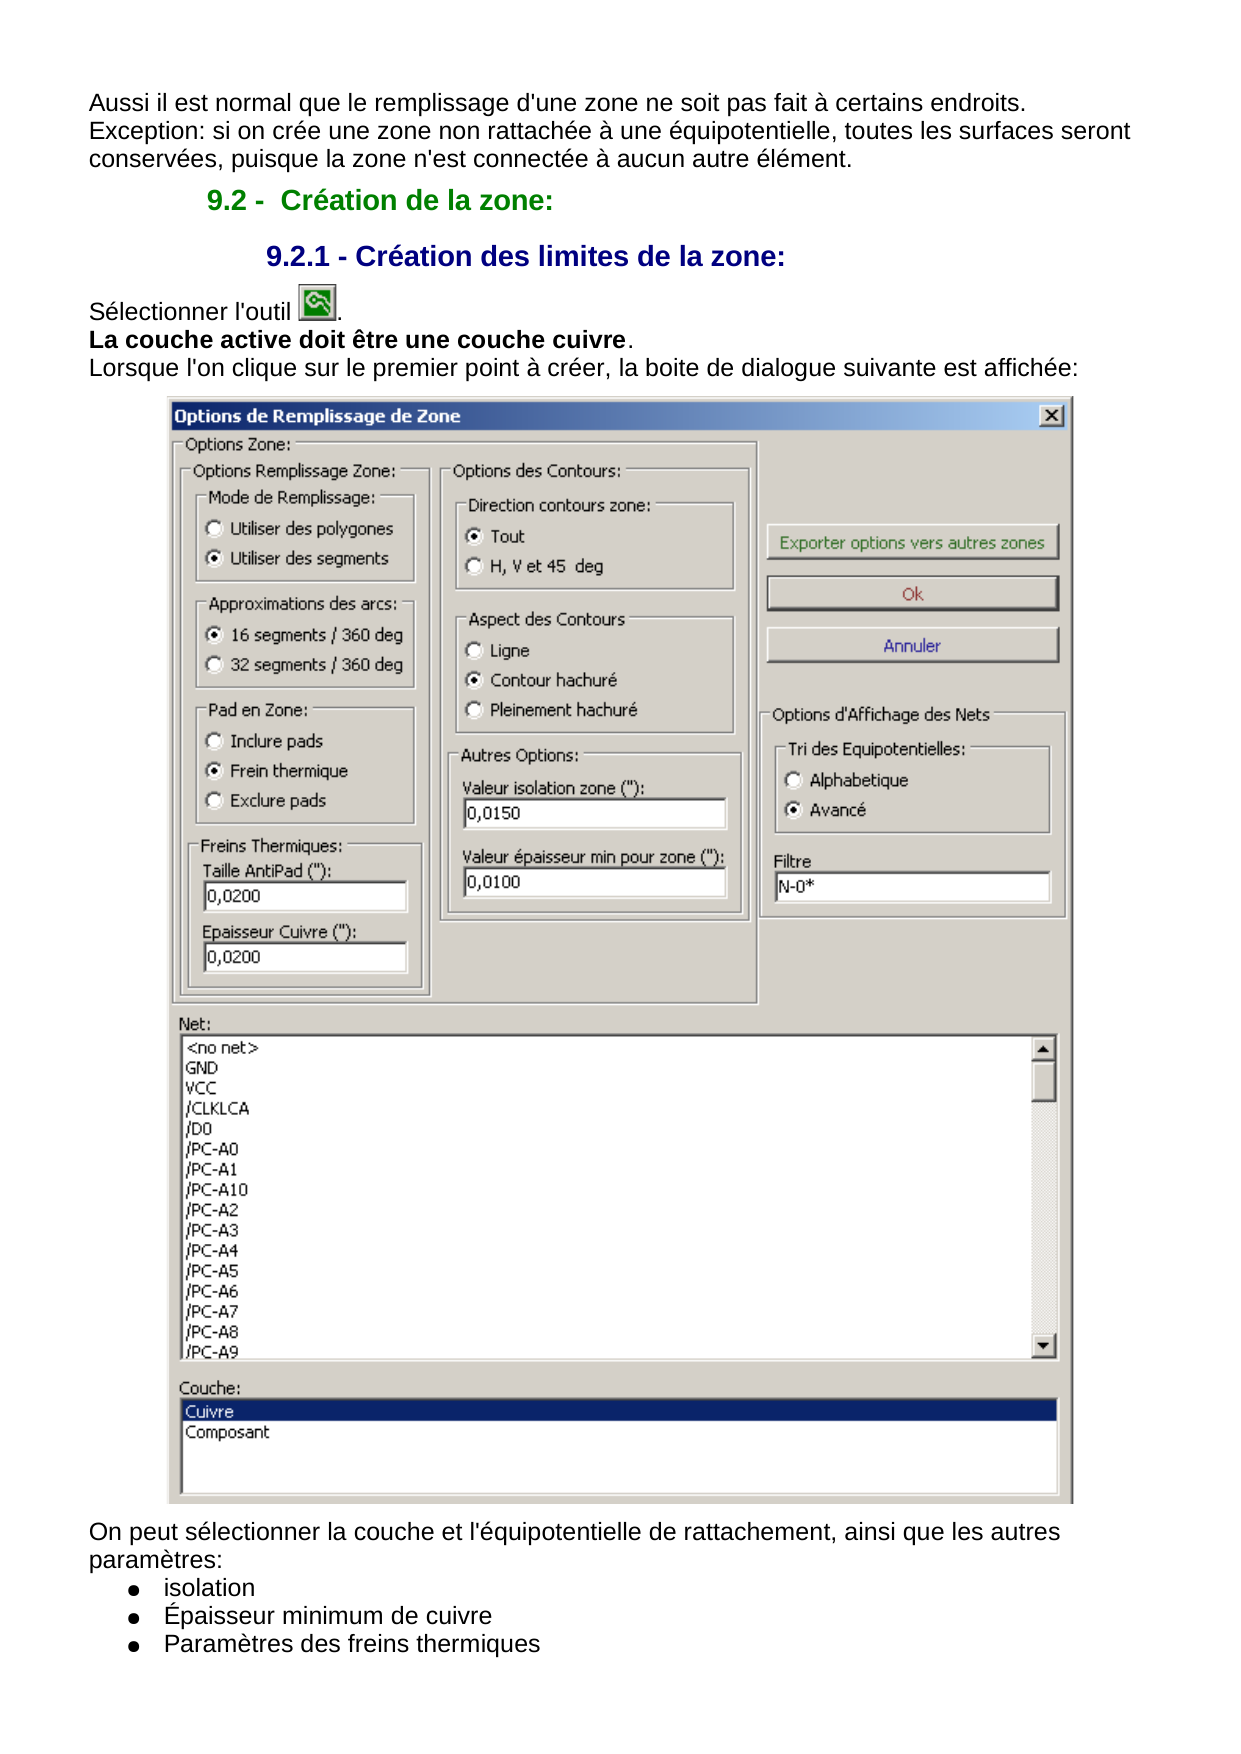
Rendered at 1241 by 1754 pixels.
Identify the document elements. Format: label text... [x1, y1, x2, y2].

picture [166, 396, 1074, 1504]
list Paramètres des freins thermiques [126, 1630, 1152, 1658]
text Exception: si on crée une zone non rattachée à une équipotentielle, toutes les surfaces seront conservées, puisque la zone n'est connectée à aucun autre élément. [88, 117, 1152, 173]
text On peut sélectionner la couche et l'équipotentielle de rattachement, ainsi que les autres paramètres: [88, 1518, 1152, 1574]
text Sélectionner l'outil . [88, 285, 1152, 326]
subtitle Création de la zone: [148, 184, 1152, 217]
list Épaisseur minimum de cuivre [126, 1602, 1152, 1630]
list isolation [126, 1574, 1152, 1602]
subtitle Création des limites de la zone: [207, 240, 1152, 273]
text Lorsque l'on clique sur le premier point à créer, la boite de dialogue suivante est affichée: [88, 354, 1152, 382]
text La couche active doit être une couche cuivre. [88, 326, 1152, 354]
picture [298, 284, 337, 321]
text Aussi il est normal que le remplissage d'une zone ne soit pas fait à certains endroits. [88, 88, 1152, 117]
